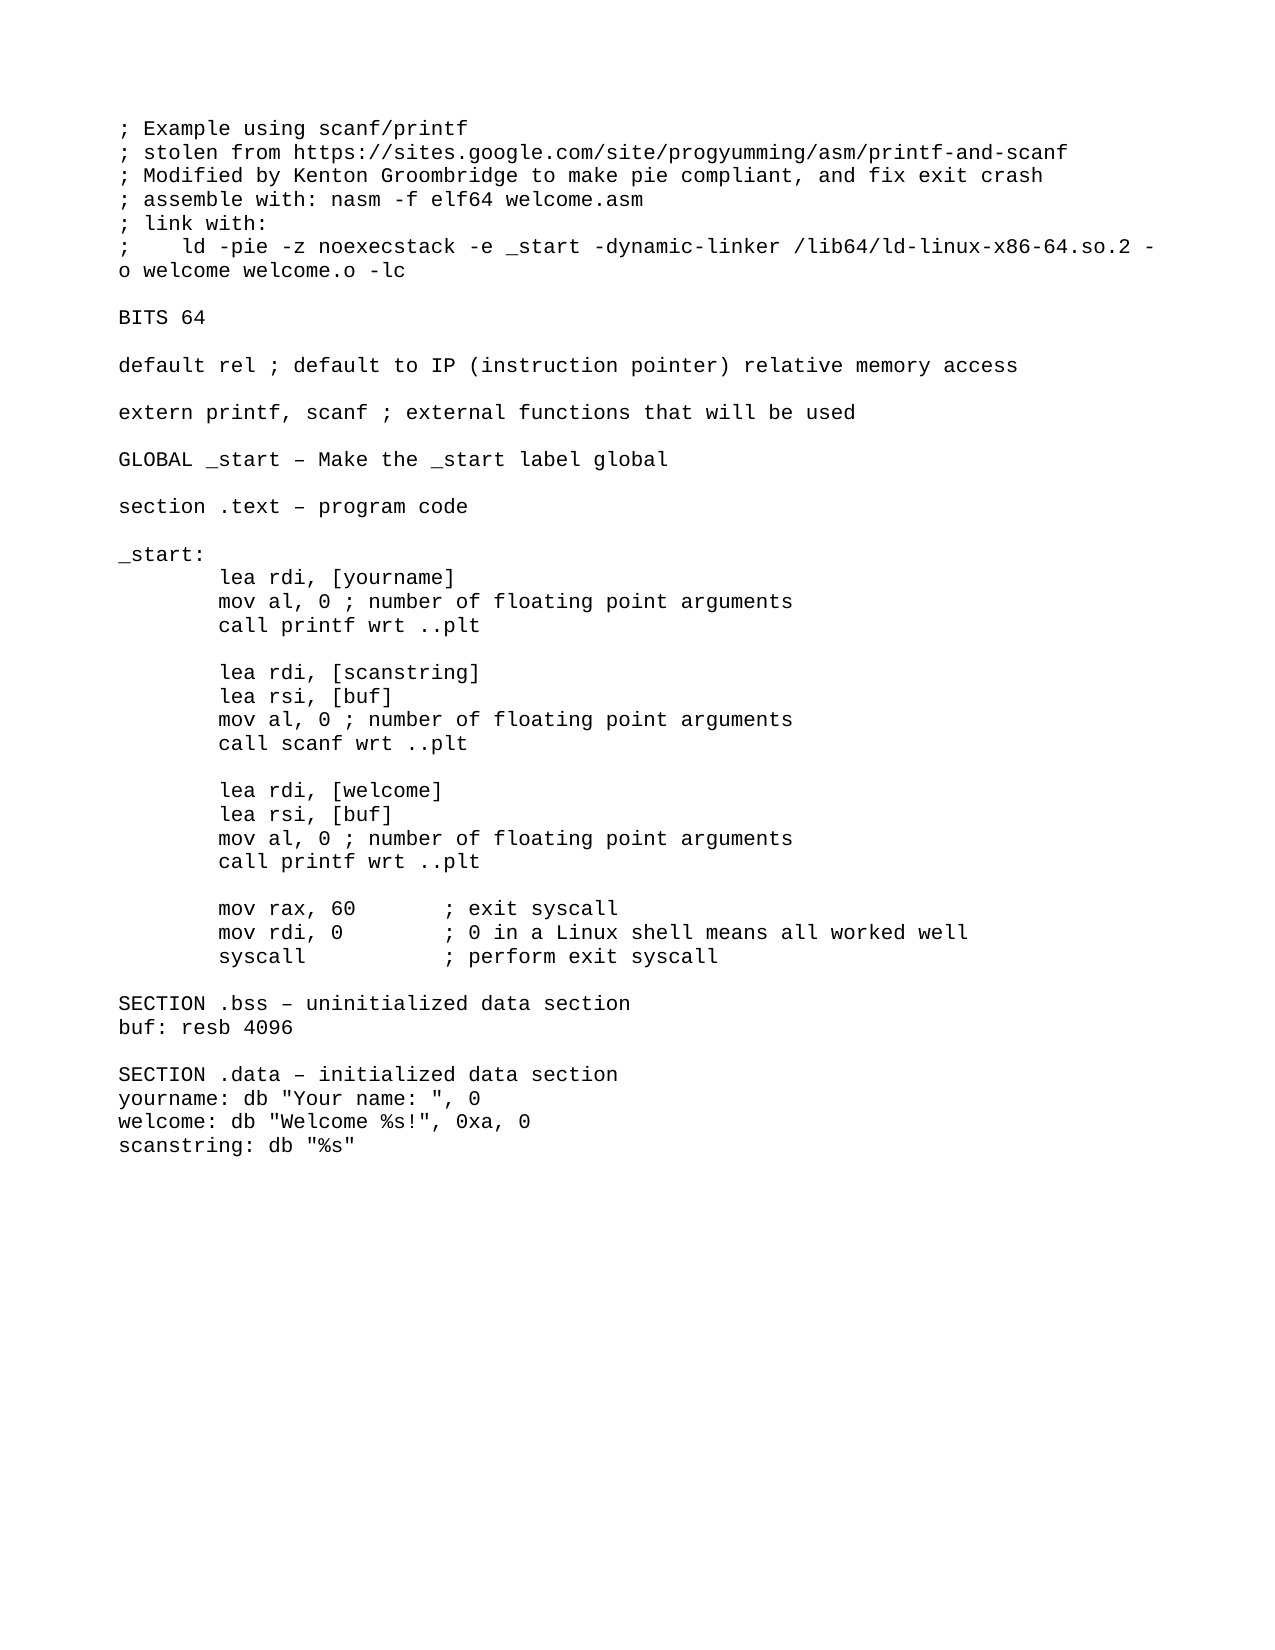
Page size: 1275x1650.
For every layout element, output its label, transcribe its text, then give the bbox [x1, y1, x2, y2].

text BITS 64 [118, 307, 1157, 331]
text ; assemble with: nasm -f elf64 welcome.asm [118, 189, 1157, 213]
text lea rsi, [buf] [118, 686, 1157, 709]
text mov rdi, 0 ; 0 in a Linux shell means all worked well [118, 922, 1157, 946]
text lea rdi, [yourname] [118, 567, 1157, 591]
text ; ld -pie -z noexecstack -e _start -dynamic-linker /lib64/ld-linux-x86-64.so.2 -o welcome welcome.o -lc [118, 236, 1157, 284]
text lea rdi, [welcome] [118, 780, 1157, 804]
text mov al, 0 ; number of floating point arguments [118, 591, 1157, 615]
text mov rax, 60 ; exit syscall [118, 898, 1157, 922]
text default rel ; default to IP (instruction pointer) relative memory access [118, 354, 1157, 378]
text ; stolen from https://sites.google.com/site/progyumming/asm/printf-and-scanf [118, 142, 1157, 165]
text mov al, 0 ; number of floating point arguments [118, 827, 1157, 851]
text GLOBAL _start – Make the _start label global [118, 449, 1157, 473]
text lea rsi, [buf] [118, 804, 1157, 827]
text call scanf wrt ..plt [118, 733, 1157, 757]
text ; link with: [118, 213, 1157, 236]
text call printf wrt ..plt [118, 851, 1157, 875]
text mov al, 0 ; number of floating point arguments [118, 709, 1157, 733]
text SECTION .data – initialized data section [118, 1064, 1157, 1088]
text call printf wrt ..plt [118, 615, 1157, 638]
text welcome: db "Welcome %s!", 0xa, 0 [118, 1111, 1157, 1135]
text lea rdi, [scanstring] [118, 662, 1157, 686]
text ; Example using scanf/printf [118, 118, 1157, 142]
text buf: resb 4096 [118, 1017, 1157, 1040]
text section .text – program code [118, 496, 1157, 520]
text SECTION .bss – uninitialized data section [118, 993, 1157, 1017]
text ; Modified by Kenton Groombridge to make pie compliant, and fix exit crash [118, 165, 1157, 189]
text yourname: db "Your name: ", 0 [118, 1088, 1157, 1111]
text _start: [118, 544, 1157, 567]
text extern printf, scanf ; external functions that will be used [118, 402, 1157, 426]
text scanstring: db "%s" [118, 1135, 1157, 1158]
text syscall ; perform exit syscall [118, 946, 1157, 969]
